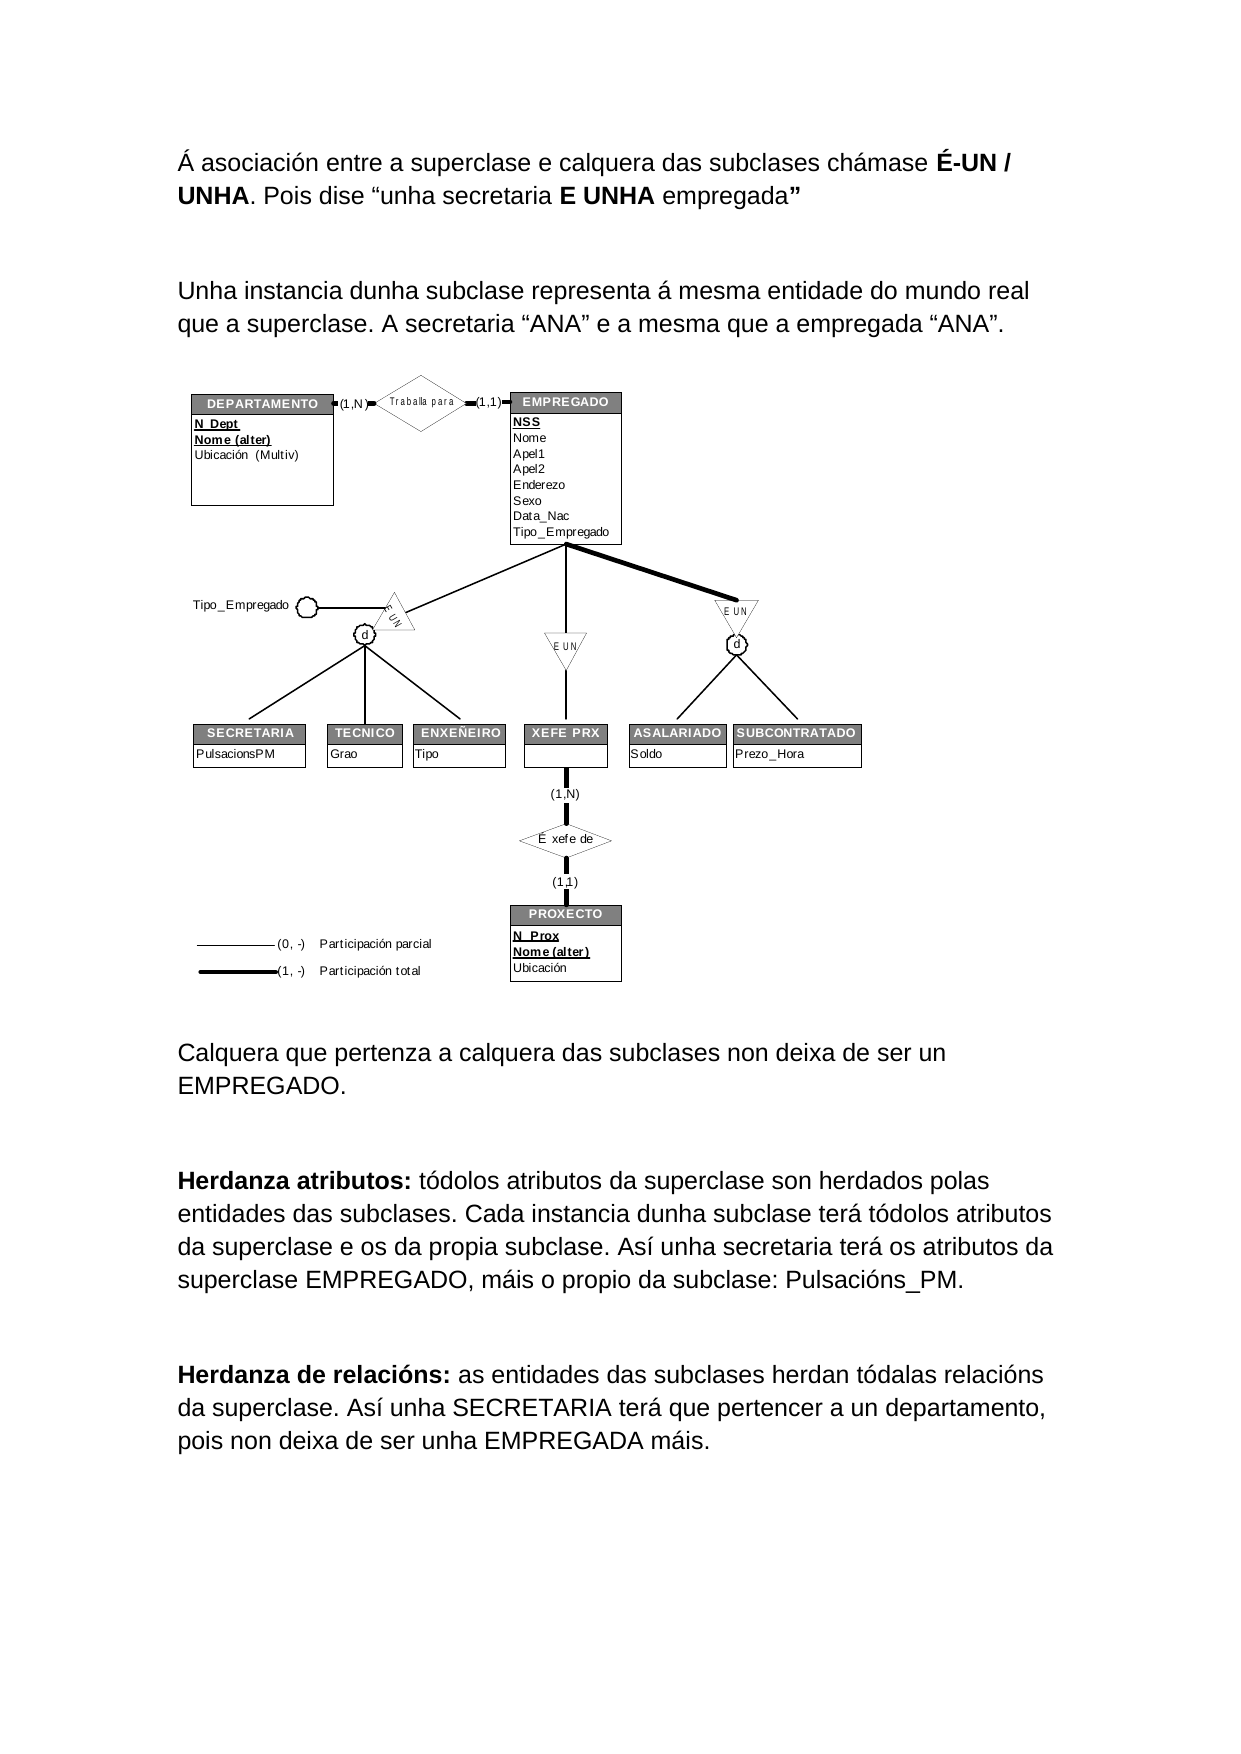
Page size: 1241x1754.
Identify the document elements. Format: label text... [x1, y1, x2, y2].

text Calquera que pertenza a calquera das subclases non deixa de ser un EMPREGADO. [177, 1038, 1063, 1099]
text Herdanza de relacións: as entidades das subclases herdan tódalas relacións da superclase. Así unha SECRETARIA terá que pertencer a un departamento, pois non deixa de ser unha EMPREGADA máis. [177, 1360, 1063, 1455]
text Á asociación entre a superclase e calquera das subclases chámase É-UN / UNHA. Pois dise “unha secretaria E UNHA empregada” [177, 148, 1063, 209]
text Herdanza atributos: tódolos atributos da superclase son herdados polas entidades das subclases. Cada instancia dunha subclase terá tódolos atributos da superclase e os da propia subclase. Así unha secretaria terá os atributos da superclase EMPREGADO, máis o propio da subclase: Pulsacións_PM. [177, 1166, 1063, 1294]
text Unha instancia dunha subclase representa á mesma entidade do mundo real que a superclase. A secretaria “ANA” e a mesma que a empregada “ANA”. [177, 276, 1063, 338]
